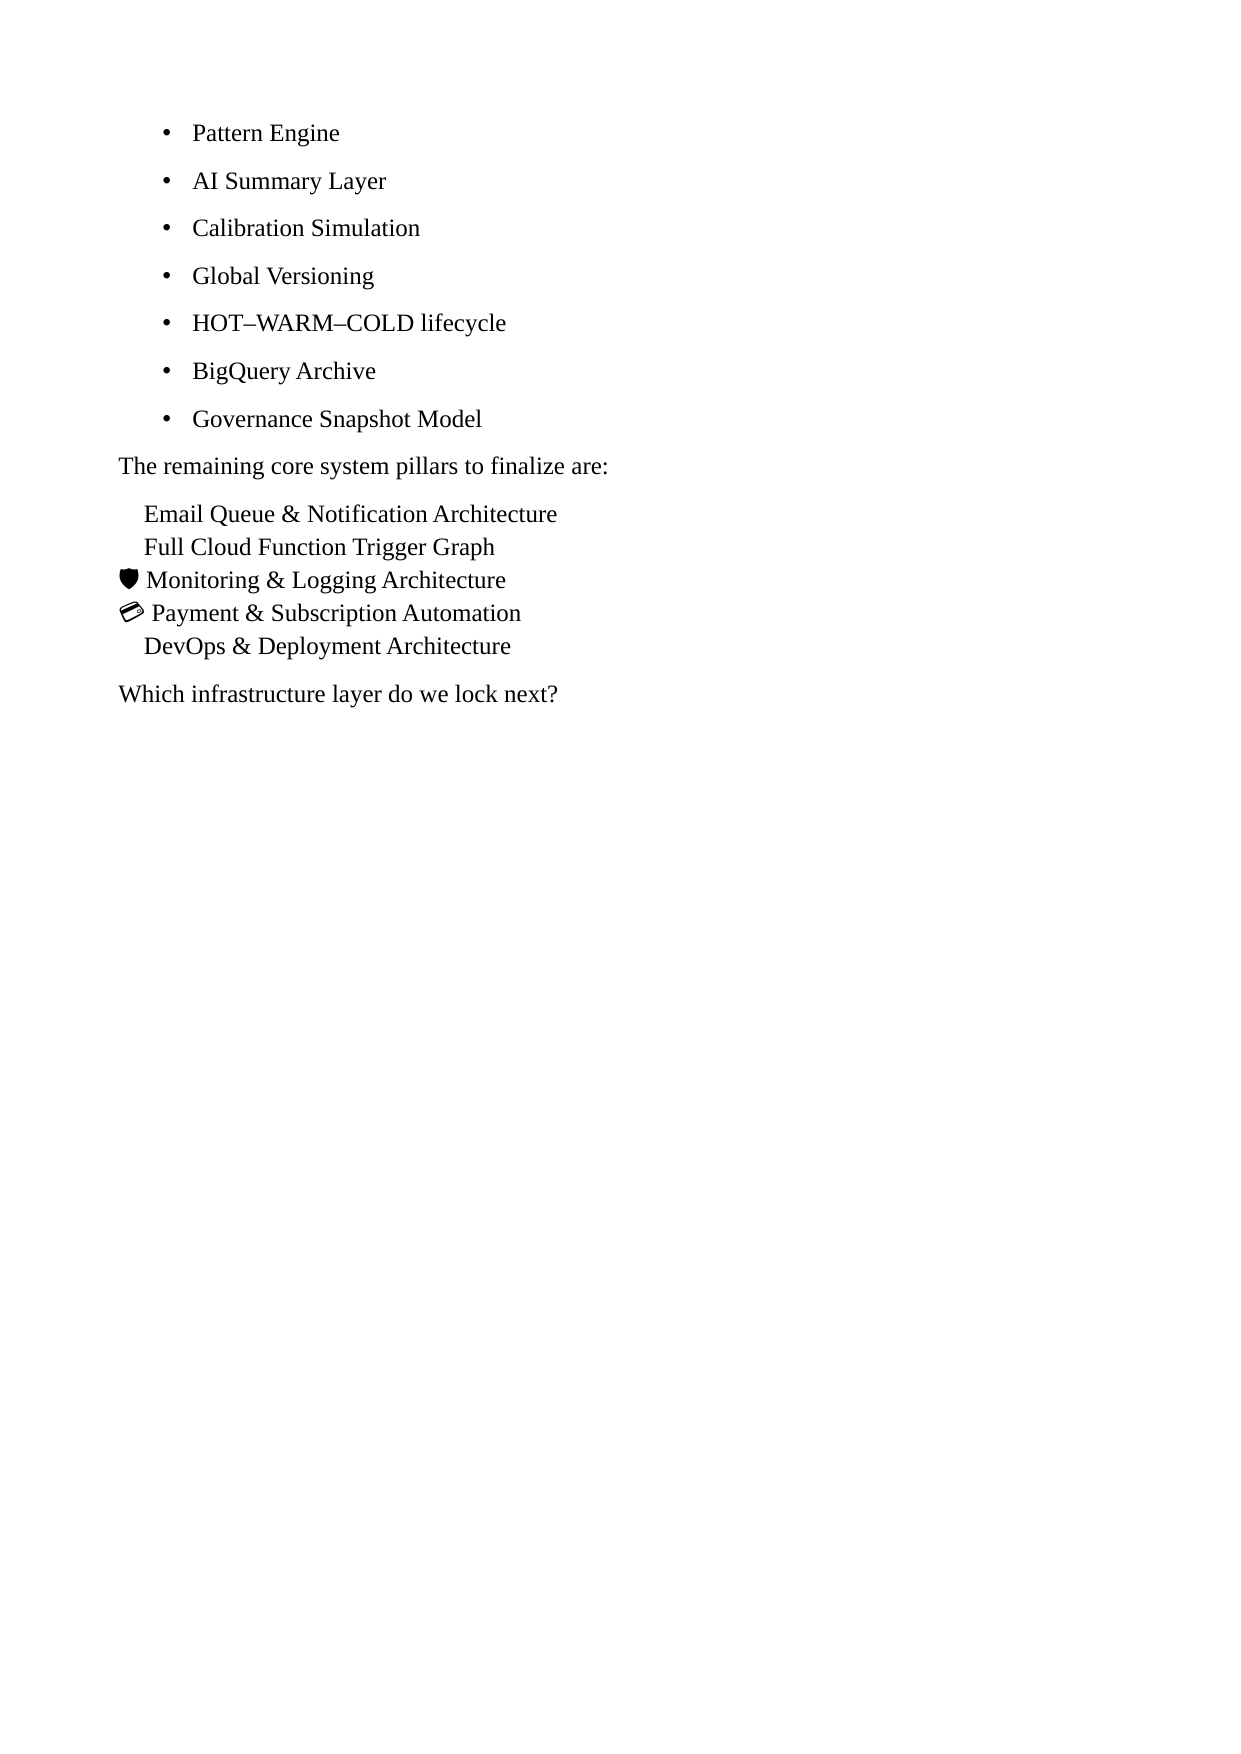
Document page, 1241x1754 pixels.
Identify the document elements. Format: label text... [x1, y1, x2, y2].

list AI Summary Layer [162, 166, 1122, 194]
text Which infrastructure layer do we lock next? [118, 679, 1122, 707]
list HOT–WARM–COLD lifecycle [162, 308, 1122, 337]
list Pattern Engine [162, 118, 1122, 147]
list BigQuery Archive [162, 356, 1122, 385]
text 📧 Email Queue & Notification Architecture 🔄 Full Cloud Function Trigger Graph 🛡 Monitoring & Logging Architecture 💳 Payment & Subscription Automation 🚀 DevOps & Deployment Architecture [118, 499, 1122, 660]
text The remaining core system pillars to finalize are: [118, 451, 1122, 480]
list Calibration Simulation [162, 213, 1122, 242]
list Global Versioning [162, 261, 1122, 290]
list Governance Snapshot Model [162, 404, 1122, 432]
